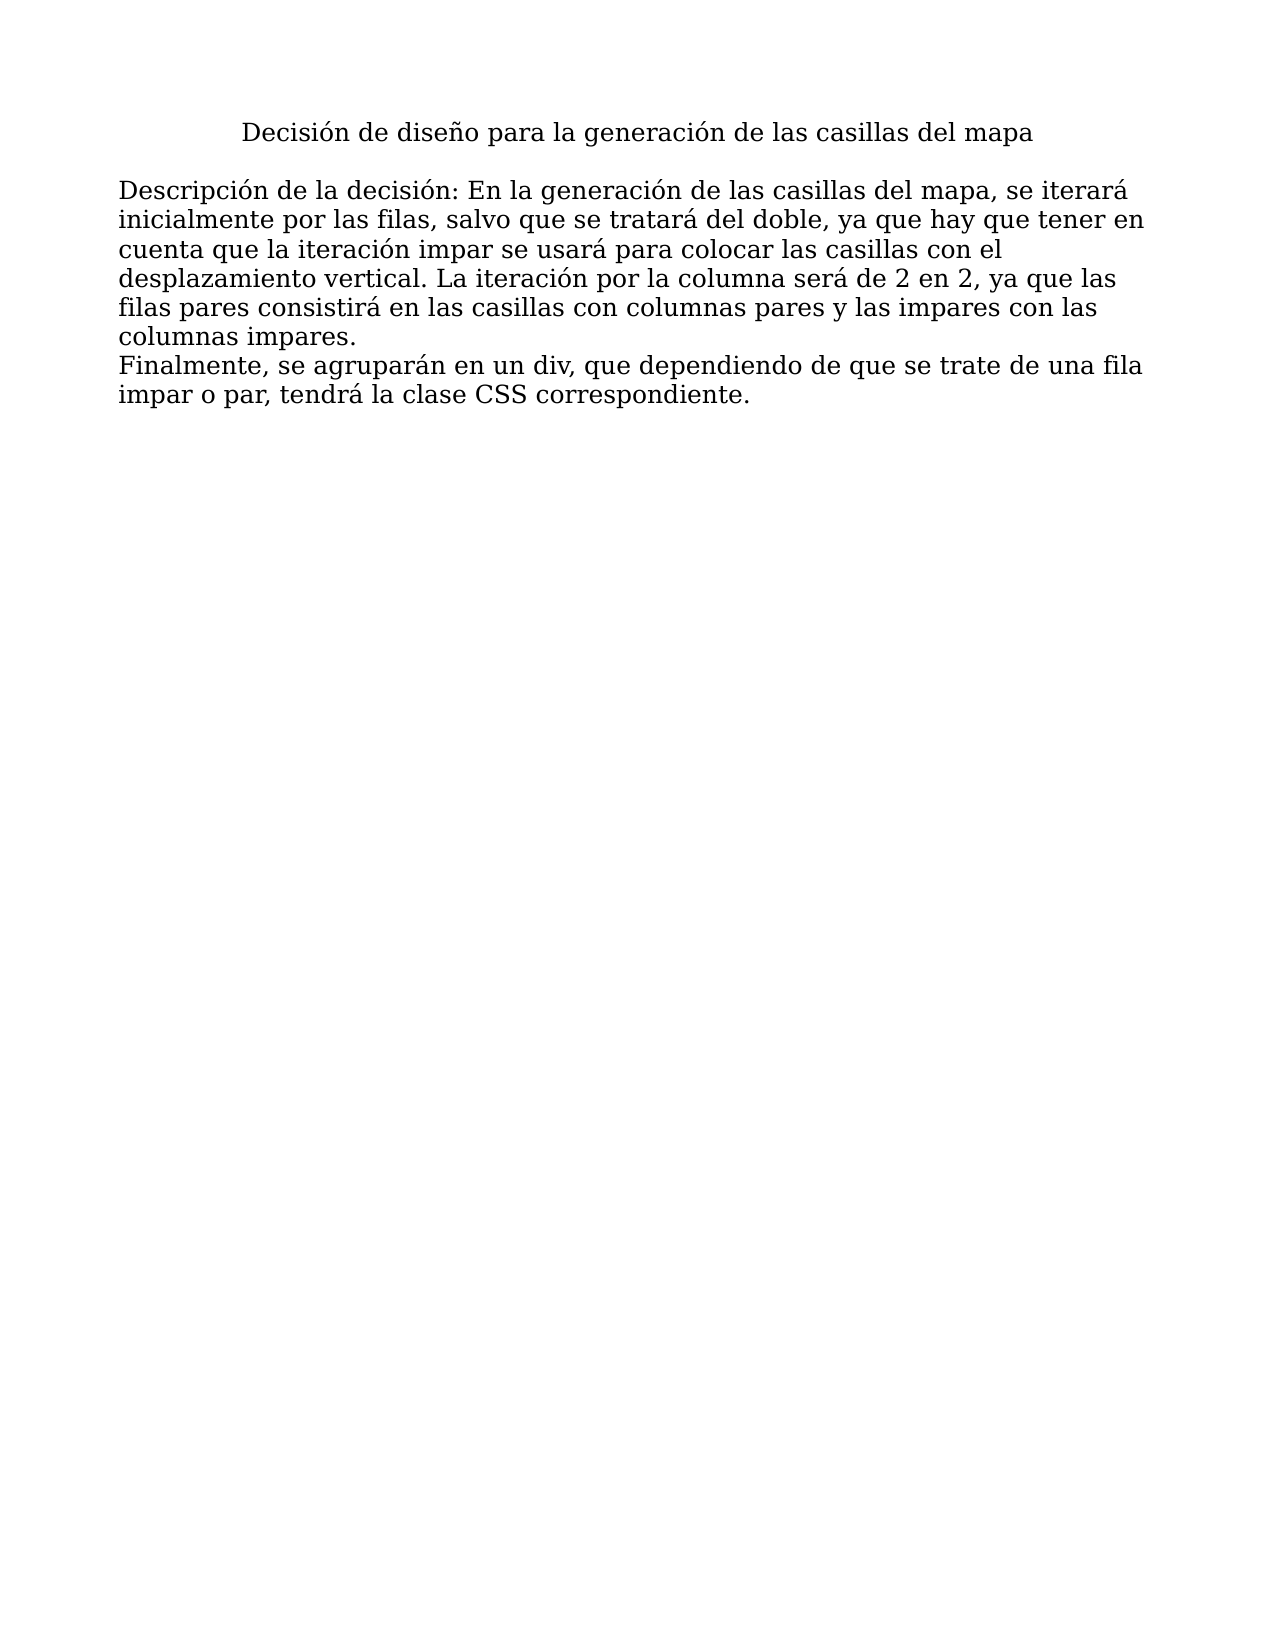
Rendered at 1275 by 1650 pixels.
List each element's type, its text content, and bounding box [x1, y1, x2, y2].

text Finalmente, se agruparán en un div, que dependiendo de que se trate de una fila impar o par, tendrá la clase CSS correspondiente. [118, 351, 1157, 410]
text Descripción de la decisión: En la generación de las casillas del mapa, se iterará inicialmente por las filas, salvo que se tratará del doble, ya que hay que tener en cuenta que la iteración impar se usará para colocar las casillas con el desplazamiento vertical. La iteración por la columna será de 2 en 2, ya que las filas pares consistirá en las casillas con columnas pares y las impares con las columnas impares. [118, 176, 1157, 351]
text Decisión de diseño para la generación de las casillas del mapa [118, 118, 1157, 147]
